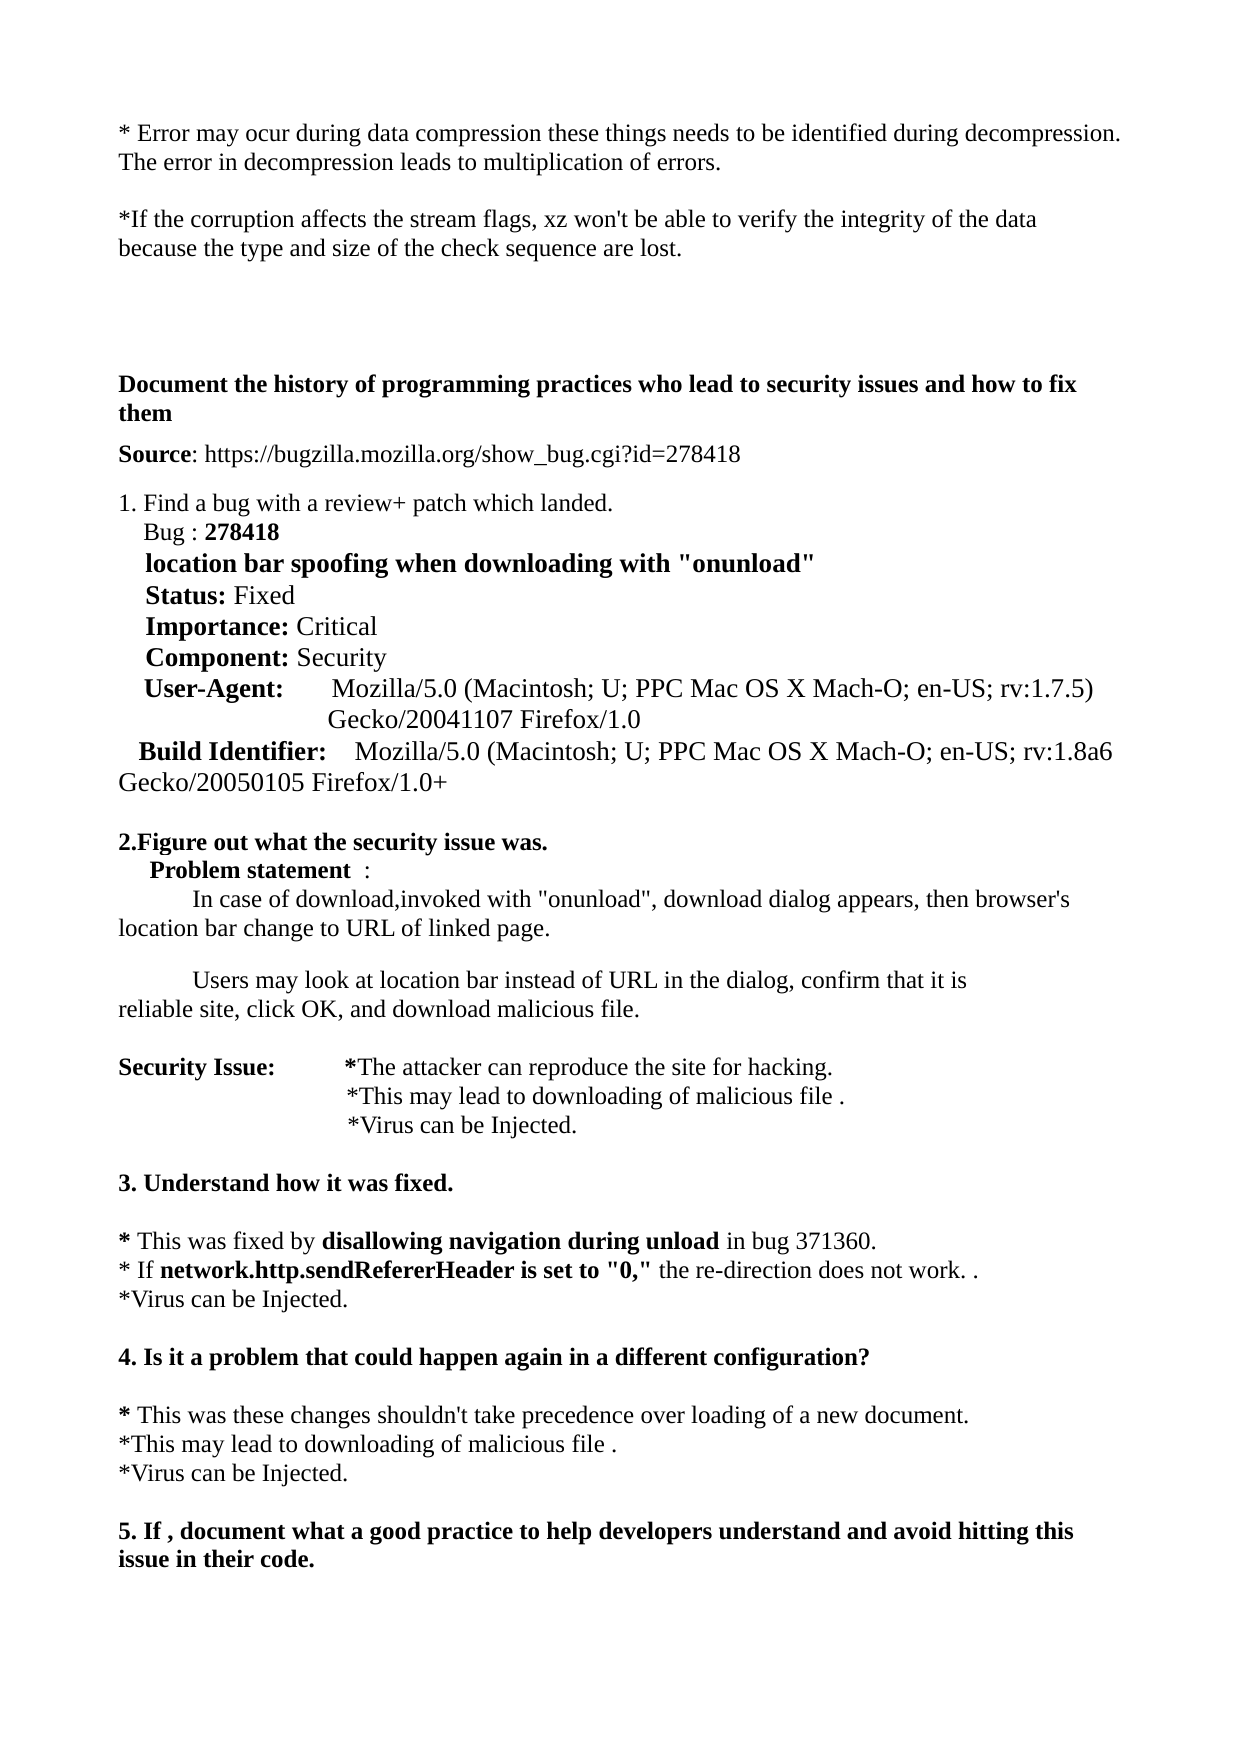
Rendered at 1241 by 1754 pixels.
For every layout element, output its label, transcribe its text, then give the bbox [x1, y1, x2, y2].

subtitle Document the history of programming practices who lead to security issues and how to fix them [118, 369, 1122, 426]
text In case of download,invoked with "onunload", download dialog appears, then browser's location bar change to URL of linked page. [118, 884, 1122, 942]
text Problem statement : [118, 855, 1122, 884]
text Gecko/20041107 Firefox/1.0 [118, 704, 1122, 735]
text Component: Security [118, 641, 1122, 672]
text * Error may ocur during data compression these things needs to be identified during decompression. The error in decompression leads to multiplication of errors. [118, 118, 1122, 176]
text Status: Fixed [118, 579, 1122, 610]
text 1. Find a bug with a review+ patch which landed. [118, 488, 1122, 517]
text 5. If , document what a good practice to help developers understand and avoid hitting this issue in their code. [118, 1516, 1122, 1573]
text Users may look at location bar instead of URL in the dialog, confirm that it is [118, 965, 1122, 994]
text Bug : 278418 [118, 517, 1122, 546]
text reliable site, click OK, and download malicious file. [118, 994, 1122, 1023]
text Source: https://bugzilla.mozilla.org/show_bug.cgi?id=278418 [118, 439, 1122, 468]
text 3. Understand how it was fixed. [118, 1168, 1122, 1197]
text Build Identifier: Mozilla/5.0 (Macintosh; U; PPC Mac OS X Mach-O; en-US; rv:1.8a6 Gecko/20050105 Firefox/1.0+ [118, 735, 1122, 797]
text * This was these changes shouldn't take precedence over loading of a new document. *This may lead to downloading of malicious file . *Virus can be Injected. [118, 1400, 1122, 1486]
text * This was fixed by disallowing navigation during unload in bug 371360. * If network.http.sendRefererHeader is set to "0," the re-direction does not work. . *Virus can be Injected. [118, 1226, 1122, 1312]
text User-Agent: Mozilla/5.0 (Macintosh; U; PPC Mac OS X Mach-O; en-US; rv:1.7.5) [118, 672, 1122, 704]
text 2.Figure out what the security issue was. [118, 827, 1122, 855]
text *If the corruption affects the stream flags, xz won't be able to verify the integrity of the data because the type and size of the check sequence are lost. [118, 204, 1122, 262]
text Security Issue: *The attacker can reproduce the site for hacking. *This may lead to downloading of malicious file . *Virus can be Injected. [118, 1052, 1122, 1138]
text 4. Is it a problem that could happen again in a different configuration? [118, 1342, 1122, 1371]
text location bar spoofing when downloading with "onunload" [118, 546, 1122, 579]
text Importance: Critical [118, 610, 1122, 641]
